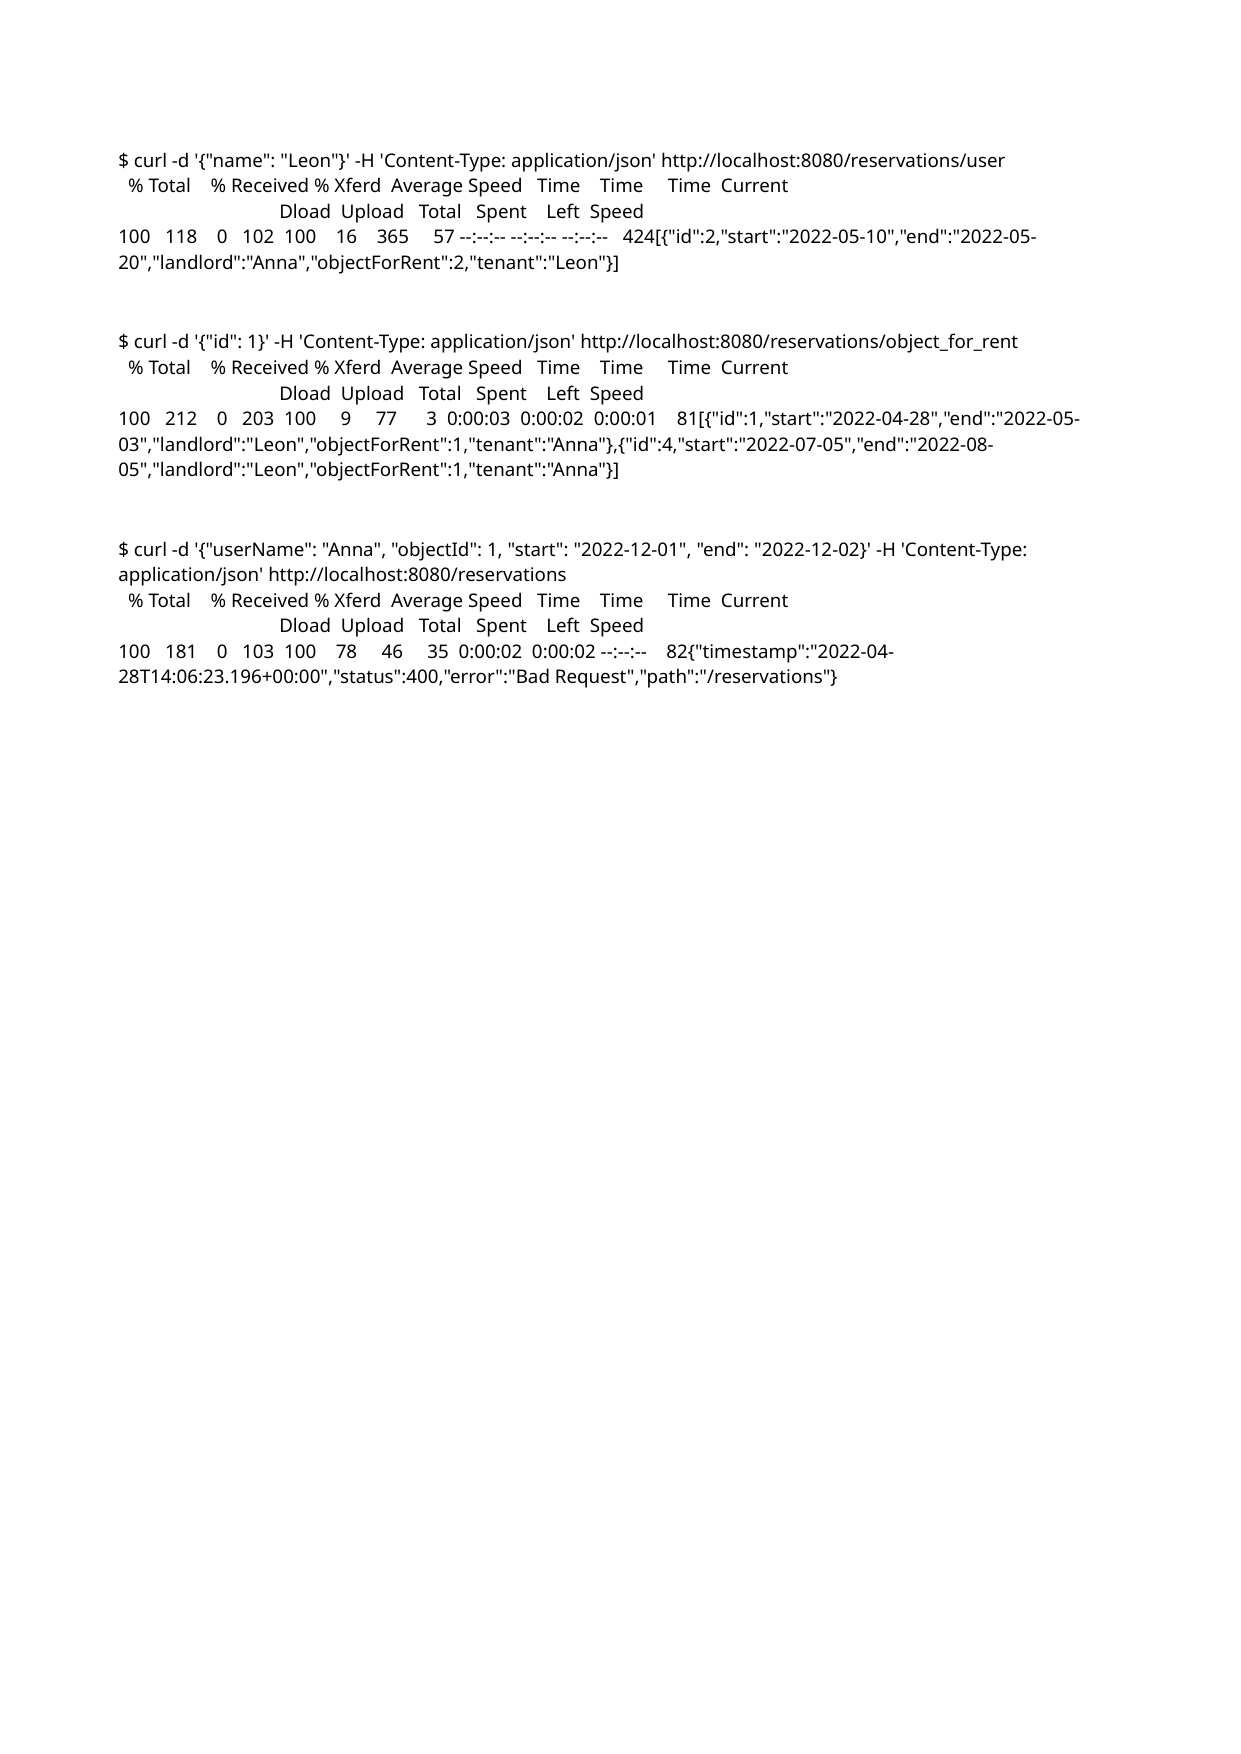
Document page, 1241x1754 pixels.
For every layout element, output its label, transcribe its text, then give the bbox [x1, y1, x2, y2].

text $ curl -d '{"id": 1}' -H 'Content-Type: application/json' http://localhost:8080/reservations/object_for_rent [118, 329, 1122, 354]
text % Total % Received % Xferd Average Speed Time Time Time Current [118, 587, 1122, 613]
text % Total % Received % Xferd Average Speed Time Time Time Current [118, 172, 1122, 198]
text 100 118 0 102 100 16 365 57 --:--:-- --:--:-- --:--:-- 424[{"id":2,"start":"2022-05-10","end":"2022-05-20","landlord":"Anna","objectForRent":2,"tenant":"Leon"}] [118, 223, 1122, 274]
text Dload Upload Total Spent Left Speed [118, 198, 1122, 223]
text 100 212 0 203 100 9 77 3 0:00:03 0:00:02 0:00:01 81[{"id":1,"start":"2022-04-28","end":"2022-05-03","landlord":"Leon","objectForRent":1,"tenant":"Anna"},{"id":4,"start":"2022-07-05","end":"2022-08-05","landlord":"Leon","objectForRent":1,"tenant":"Anna"}] [118, 405, 1122, 482]
text $ curl -d '{"userName": "Anna", "objectId": 1, "start": "2022-12-01", "end": "2022-12-02}' -H 'Content-Type: application/json' http://localhost:8080/reservations [118, 536, 1122, 587]
text $ curl -d '{"name": "Leon"}' -H 'Content-Type: application/json' http://localhost:8080/reservations/user [118, 147, 1122, 172]
text Dload Upload Total Spent Left Speed [118, 613, 1122, 638]
text % Total % Received % Xferd Average Speed Time Time Time Current [118, 354, 1122, 380]
text Dload Upload Total Spent Left Speed [118, 380, 1122, 405]
text 100 181 0 103 100 78 46 35 0:00:02 0:00:02 --:--:-- 82{"timestamp":"2022-04-28T14:06:23.196+00:00","status":400,"error":"Bad Request","path":"/reservations"} [118, 638, 1122, 689]
